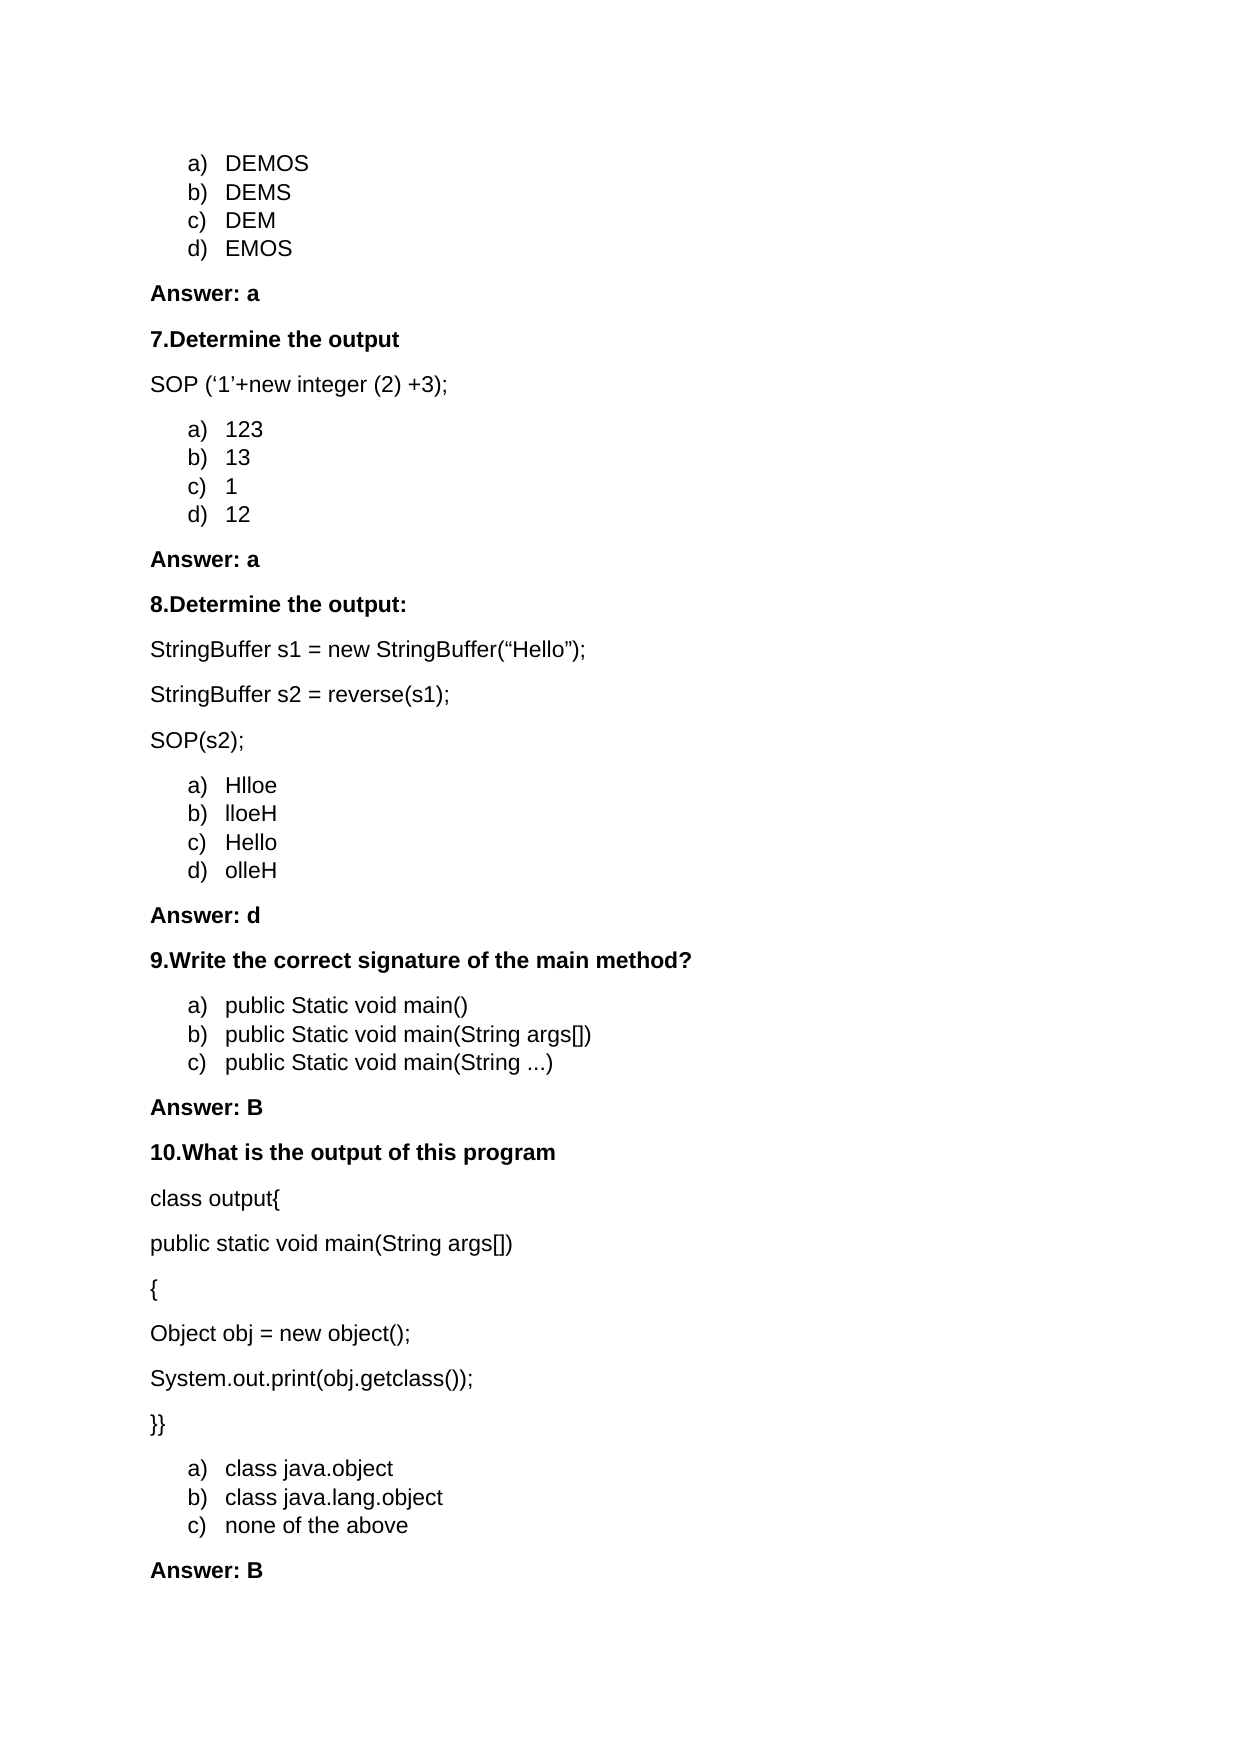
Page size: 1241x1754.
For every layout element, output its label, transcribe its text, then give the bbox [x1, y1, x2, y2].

text { [150, 1275, 1090, 1301]
text Answer: B [150, 1557, 1090, 1583]
list Hello [187, 828, 1090, 855]
list Hlloe [187, 772, 1090, 798]
text StringBuffer s2 = reverse(s1); [150, 681, 1090, 708]
text 10.What is the output of this program [150, 1139, 1090, 1166]
list public Static void main(String ...) [187, 1049, 1090, 1076]
list class java.lang.object [187, 1483, 1090, 1510]
text Object obj = new object(); [150, 1320, 1090, 1346]
list none of the above [187, 1512, 1090, 1538]
text System.out.print(obj.getclass()); [150, 1365, 1090, 1391]
text 9.Write the correct signature of the main method? [150, 947, 1090, 973]
text Answer: a [150, 546, 1090, 572]
list class java.object [187, 1455, 1090, 1481]
list 13 [187, 444, 1090, 471]
text }} [150, 1410, 1090, 1436]
list public Static void main() [187, 992, 1090, 1019]
list 123 [187, 416, 1090, 442]
text 8.Determine the output: [150, 591, 1090, 618]
text Answer: d [150, 902, 1090, 928]
text public static void main(String args[]) [150, 1229, 1090, 1256]
text class output{ [150, 1184, 1090, 1211]
list 1 [187, 473, 1090, 499]
text Answer: a [150, 280, 1090, 307]
list 12 [187, 501, 1090, 527]
list DEMOS [187, 150, 1090, 176]
list public Static void main(String args[]) [187, 1021, 1090, 1047]
text SOP (‘1’+new integer (2) +3); [150, 371, 1090, 397]
text StringBuffer s1 = new StringBuffer(“Hello”); [150, 636, 1090, 663]
text SOP(s2); [150, 727, 1090, 753]
text 7.Determine the output [150, 326, 1090, 352]
text Answer: B [150, 1094, 1090, 1121]
list lloeH [187, 800, 1090, 826]
list EMOS [187, 235, 1090, 262]
list DEMS [187, 178, 1090, 205]
list DEM [187, 207, 1090, 233]
list olleH [187, 857, 1090, 883]
